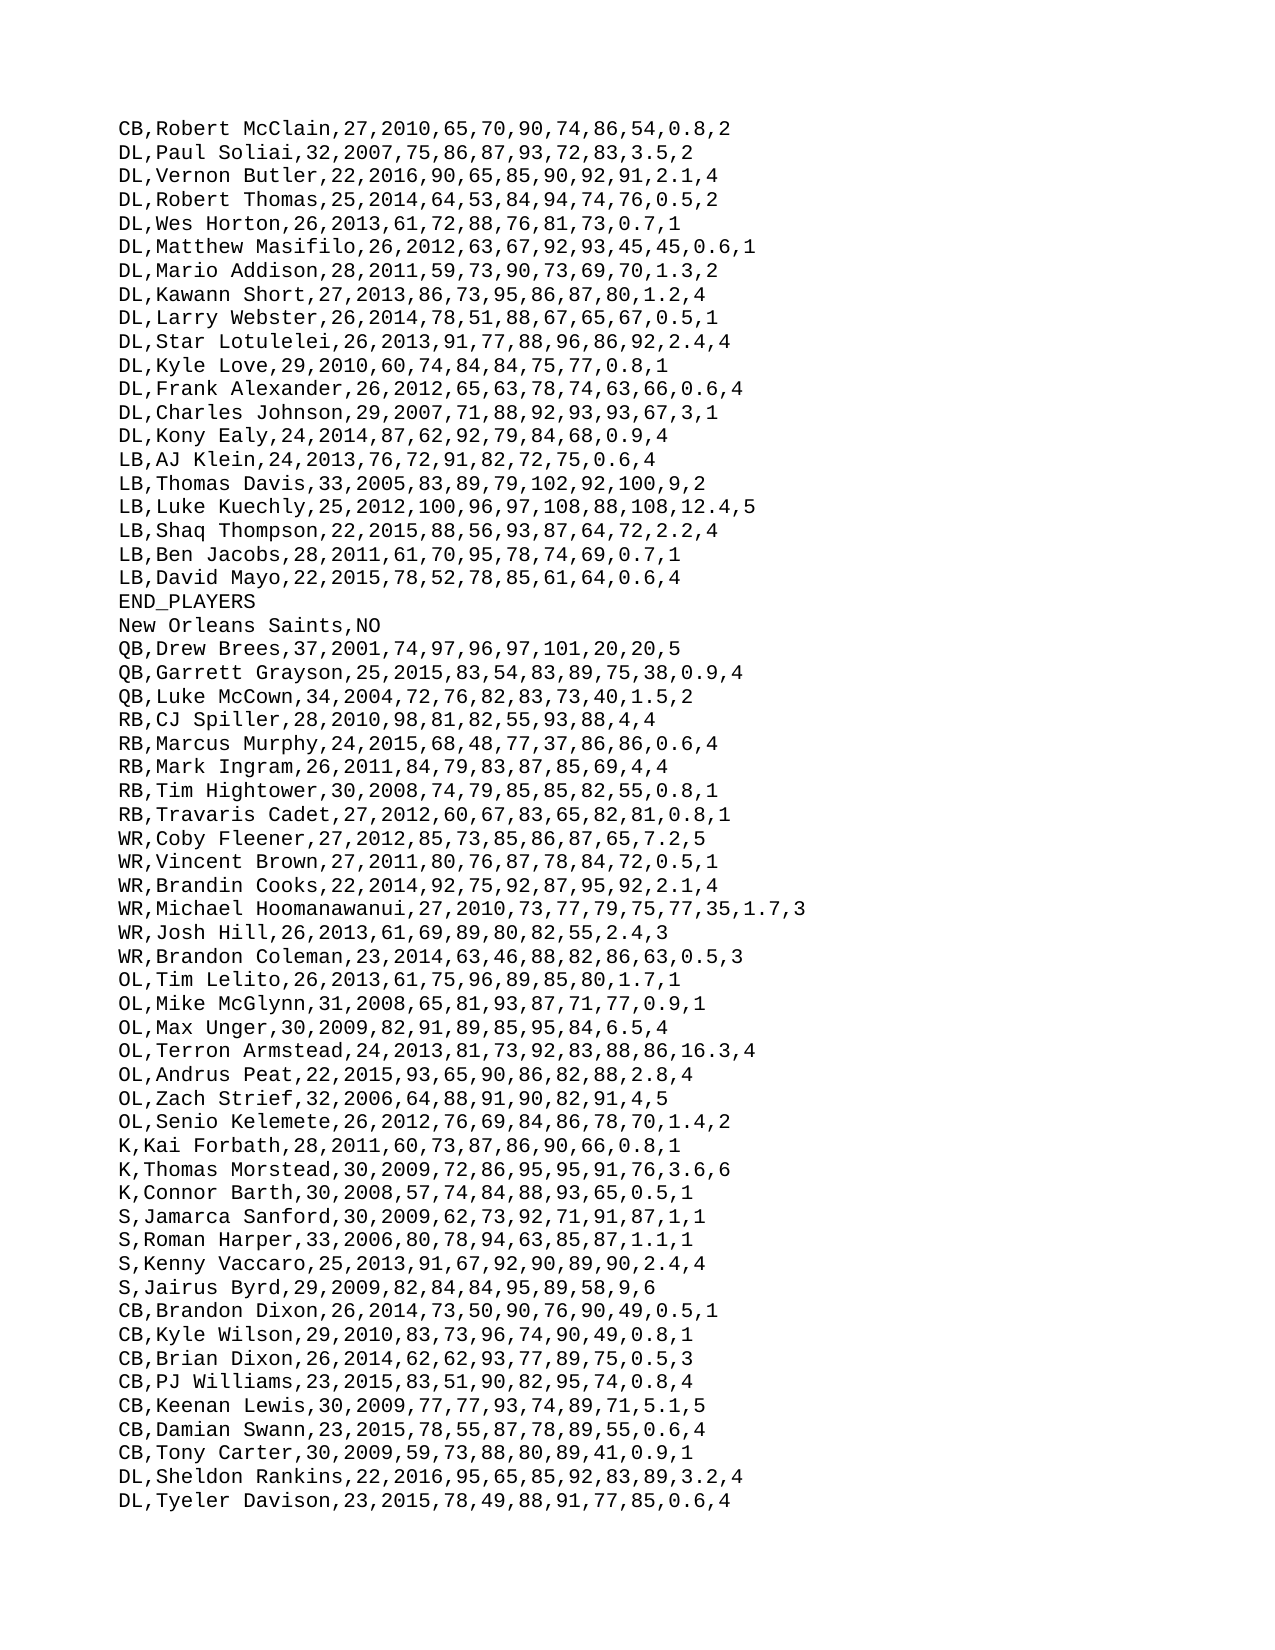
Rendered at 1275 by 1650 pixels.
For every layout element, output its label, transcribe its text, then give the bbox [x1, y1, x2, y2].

text LB,David Mayo,22,2015,78,52,78,85,61,64,0.6,4 [118, 567, 1157, 591]
text CB,PJ Williams,23,2015,83,51,90,82,95,74,0.8,4 [118, 1371, 1157, 1395]
text S,Jamarca Sanford,30,2009,62,73,92,71,91,87,1,1 [118, 1206, 1157, 1229]
text END_PLAYERS [118, 591, 1157, 615]
text CB,Keenan Lewis,30,2009,77,77,93,74,89,71,5.1,5 [118, 1395, 1157, 1419]
text DL,Tyeler Davison,23,2015,78,49,88,91,77,85,0.6,4 [118, 1489, 1157, 1513]
text WR,Brandin Cooks,22,2014,92,75,92,87,95,92,2.1,4 [118, 875, 1157, 898]
text DL,Mario Addison,28,2011,59,73,90,73,69,70,1.3,2 [118, 260, 1157, 284]
text QB,Drew Brees,37,2001,74,97,96,97,101,20,20,5 [118, 638, 1157, 662]
text DL,Star Lotulelei,26,2013,91,77,88,96,86,92,2.4,4 [118, 331, 1157, 354]
text CB,Tony Carter,30,2009,59,73,88,80,89,41,0.9,1 [118, 1442, 1157, 1466]
text DL,Vernon Butler,22,2016,90,65,85,90,92,91,2.1,4 [118, 165, 1157, 189]
text DL,Robert Thomas,25,2014,64,53,84,94,74,76,0.5,2 [118, 189, 1157, 213]
text CB,Kyle Wilson,29,2010,83,73,96,74,90,49,0.8,1 [118, 1324, 1157, 1348]
text OL,Andrus Peat,22,2015,93,65,90,86,82,88,2.8,4 [118, 1064, 1157, 1088]
text DL,Wes Horton,26,2013,61,72,88,76,81,73,0.7,1 [118, 213, 1157, 236]
text DL,Kony Ealy,24,2014,87,62,92,79,84,68,0.9,4 [118, 426, 1157, 449]
text K,Kai Forbath,28,2011,60,73,87,86,90,66,0.8,1 [118, 1135, 1157, 1158]
text OL,Mike McGlynn,31,2008,65,81,93,87,71,77,0.9,1 [118, 993, 1157, 1017]
text LB,Thomas Davis,33,2005,83,89,79,102,92,100,9,2 [118, 473, 1157, 496]
text DL,Kawann Short,27,2013,86,73,95,86,87,80,1.2,4 [118, 284, 1157, 307]
text DL,Larry Webster,26,2014,78,51,88,67,65,67,0.5,1 [118, 307, 1157, 331]
text S,Kenny Vaccaro,25,2013,91,67,92,90,89,90,2.4,4 [118, 1253, 1157, 1277]
text LB,Ben Jacobs,28,2011,61,70,95,78,74,69,0.7,1 [118, 544, 1157, 567]
text WR,Coby Fleener,27,2012,85,73,85,86,87,65,7.2,5 [118, 827, 1157, 851]
text OL,Senio Kelemete,26,2012,76,69,84,86,78,70,1.4,2 [118, 1111, 1157, 1135]
text WR,Vincent Brown,27,2011,80,76,87,78,84,72,0.5,1 [118, 851, 1157, 875]
text K,Thomas Morstead,30,2009,72,86,95,95,91,76,3.6,6 [118, 1158, 1157, 1182]
text S,Jairus Byrd,29,2009,82,84,84,95,89,58,9,6 [118, 1277, 1157, 1300]
text DL,Paul Soliai,32,2007,75,86,87,93,72,83,3.5,2 [118, 142, 1157, 165]
text DL,Sheldon Rankins,22,2016,95,65,85,92,83,89,3.2,4 [118, 1466, 1157, 1489]
text OL,Terron Armstead,24,2013,81,73,92,83,88,86,16.3,4 [118, 1040, 1157, 1064]
text LB,Shaq Thompson,22,2015,88,56,93,87,64,72,2.2,4 [118, 520, 1157, 544]
text RB,Tim Hightower,30,2008,74,79,85,85,82,55,0.8,1 [118, 780, 1157, 804]
text WR,Brandon Coleman,23,2014,63,46,88,82,86,63,0.5,3 [118, 946, 1157, 969]
text K,Connor Barth,30,2008,57,74,84,88,93,65,0.5,1 [118, 1182, 1157, 1206]
text LB,Luke Kuechly,25,2012,100,96,97,108,88,108,12.4,5 [118, 496, 1157, 520]
text QB,Luke McCown,34,2004,72,76,82,83,73,40,1.5,2 [118, 686, 1157, 709]
text OL,Tim Lelito,26,2013,61,75,96,89,85,80,1.7,1 [118, 969, 1157, 993]
text LB,AJ Klein,24,2013,76,72,91,82,72,75,0.6,4 [118, 449, 1157, 473]
text OL,Max Unger,30,2009,82,91,89,85,95,84,6.5,4 [118, 1017, 1157, 1040]
text DL,Frank Alexander,26,2012,65,63,78,74,63,66,0.6,4 [118, 378, 1157, 402]
text RB,Marcus Murphy,24,2015,68,48,77,37,86,86,0.6,4 [118, 733, 1157, 757]
text S,Roman Harper,33,2006,80,78,94,63,85,87,1.1,1 [118, 1229, 1157, 1253]
text RB,Mark Ingram,26,2011,84,79,83,87,85,69,4,4 [118, 757, 1157, 780]
text OL,Zach Strief,32,2006,64,88,91,90,82,91,4,5 [118, 1088, 1157, 1111]
text CB,Damian Swann,23,2015,78,55,87,78,89,55,0.6,4 [118, 1419, 1157, 1442]
text WR,Josh Hill,26,2013,61,69,89,80,82,55,2.4,3 [118, 922, 1157, 946]
text DL,Charles Johnson,29,2007,71,88,92,93,93,67,3,1 [118, 402, 1157, 426]
text WR,Michael Hoomanawanui,27,2010,73,77,79,75,77,35,1.7,3 [118, 898, 1157, 922]
text New Orleans Saints,NO [118, 615, 1157, 638]
text RB,CJ Spiller,28,2010,98,81,82,55,93,88,4,4 [118, 709, 1157, 733]
text DL,Kyle Love,29,2010,60,74,84,84,75,77,0.8,1 [118, 354, 1157, 378]
text DL,Matthew Masifilo,26,2012,63,67,92,93,45,45,0.6,1 [118, 236, 1157, 260]
text CB,Brandon Dixon,26,2014,73,50,90,76,90,49,0.5,1 [118, 1300, 1157, 1324]
text CB,Robert McClain,27,2010,65,70,90,74,86,54,0.8,2 [118, 118, 1157, 142]
text QB,Garrett Grayson,25,2015,83,54,83,89,75,38,0.9,4 [118, 662, 1157, 686]
text RB,Travaris Cadet,27,2012,60,67,83,65,82,81,0.8,1 [118, 804, 1157, 827]
text CB,Brian Dixon,26,2014,62,62,93,77,89,75,0.5,3 [118, 1348, 1157, 1371]
